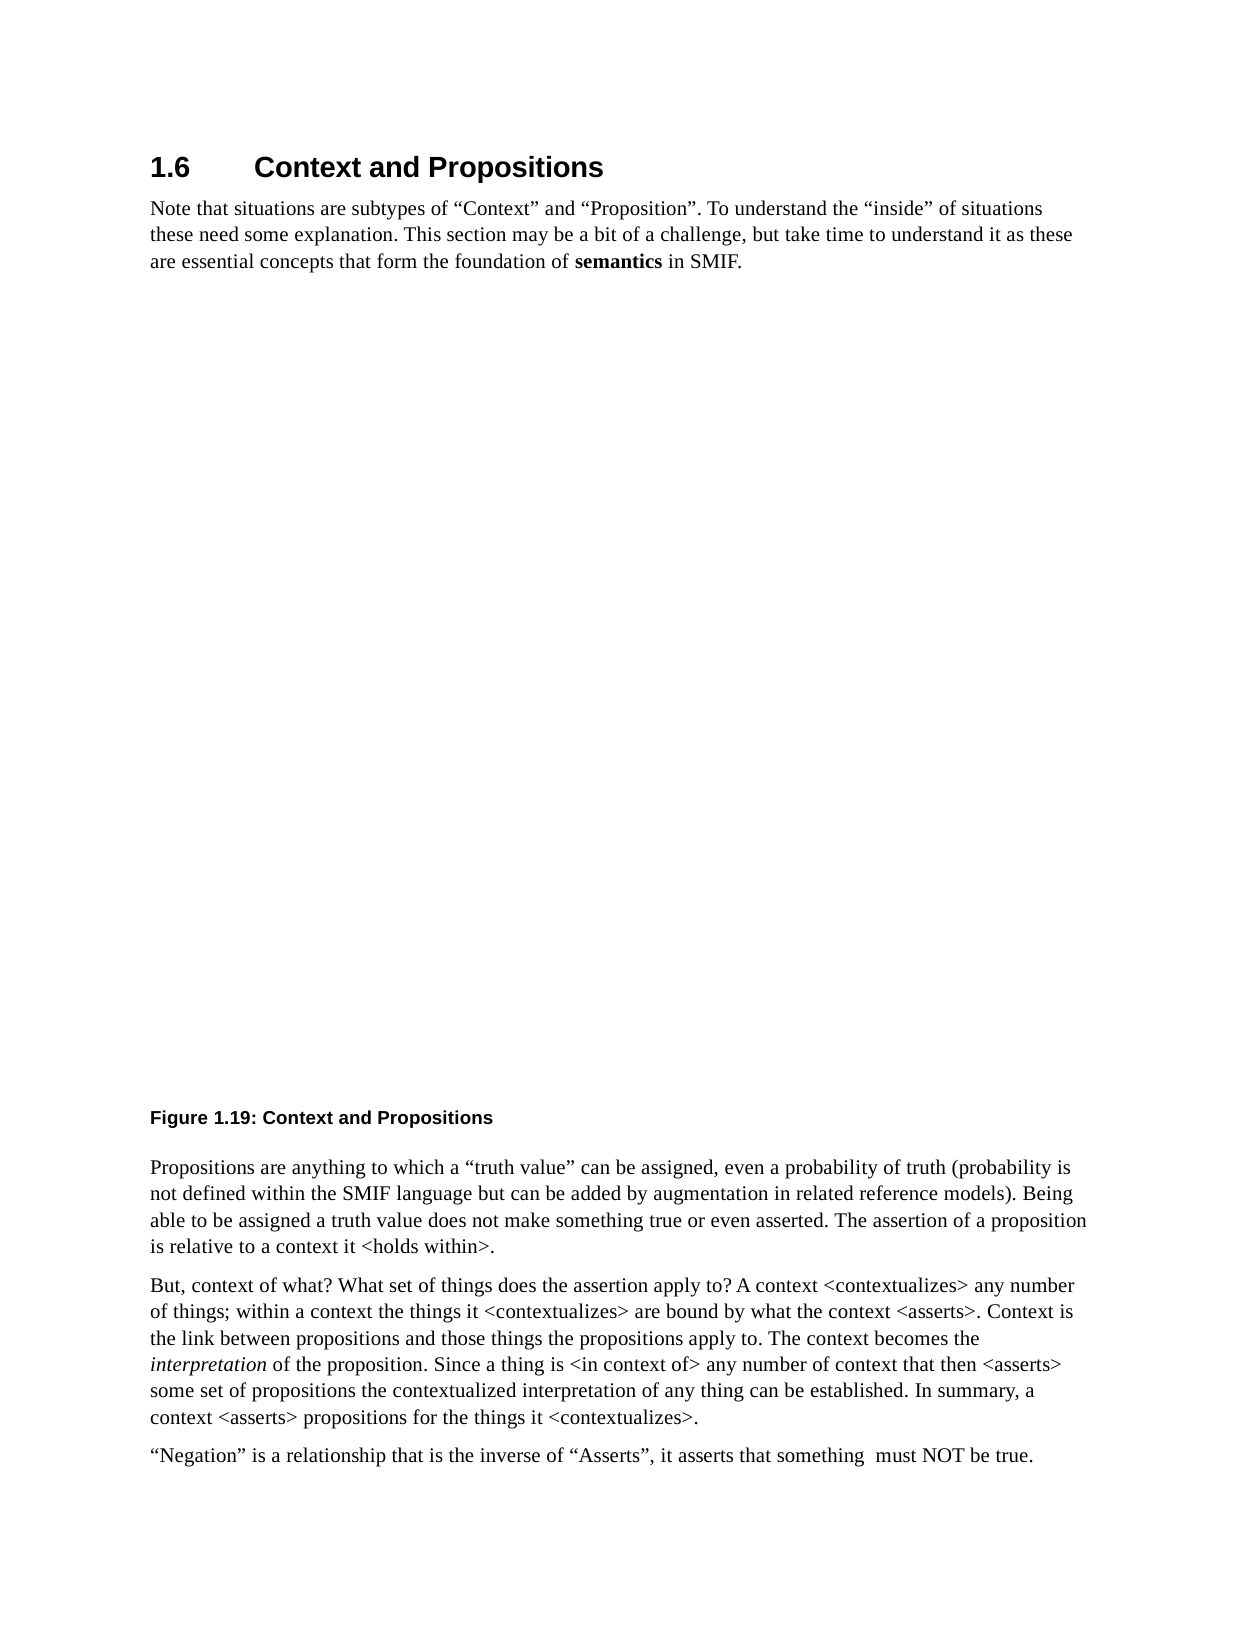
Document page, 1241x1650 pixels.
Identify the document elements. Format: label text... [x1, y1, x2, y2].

text Propositions are anything to which a “truth value” can be assigned, even a probability of truth (probability is not defined within the SMIF language but can be added by augmentation in related reference models). Being able to be assigned a truth value does not make something true or even asserted. The assertion of a proposition is relative to a context it <holds within>. [150, 1129, 1090, 1258]
text But, context of what? What set of things does the assertion apply to? A context <contextualizes> any number of things; within a context the things it <contextualizes> are bound by what the context <asserts>. Context is the link between propositions and those things the propositions apply to. The context becomes the interpretation of the proposition. Since a thing is <in context of> any number of context that then <asserts> some set of propositions the contextualized interpretation of any thing can be established. In summary, a context <asserts> propositions for the things it <contextualizes>. [150, 1272, 1090, 1429]
text [150, 287, 1090, 304]
text Figure 0.19: Context and Propositions [150, 304, 1090, 1129]
text “Negation” is a relationship that is the inverse of “Asserts”, it asserts that something must NOT be true. [150, 1443, 1090, 1467]
subtitle Context and Propositions [150, 150, 1090, 183]
text Note that situations are subtypes of “Context” and “Proposition”. To understand the “inside” of situations these need some explanation. This section may be a bit of a challenge, but take time to understand it as these are essential concepts that form the foundation of semantics in SMIF. [150, 196, 1090, 272]
